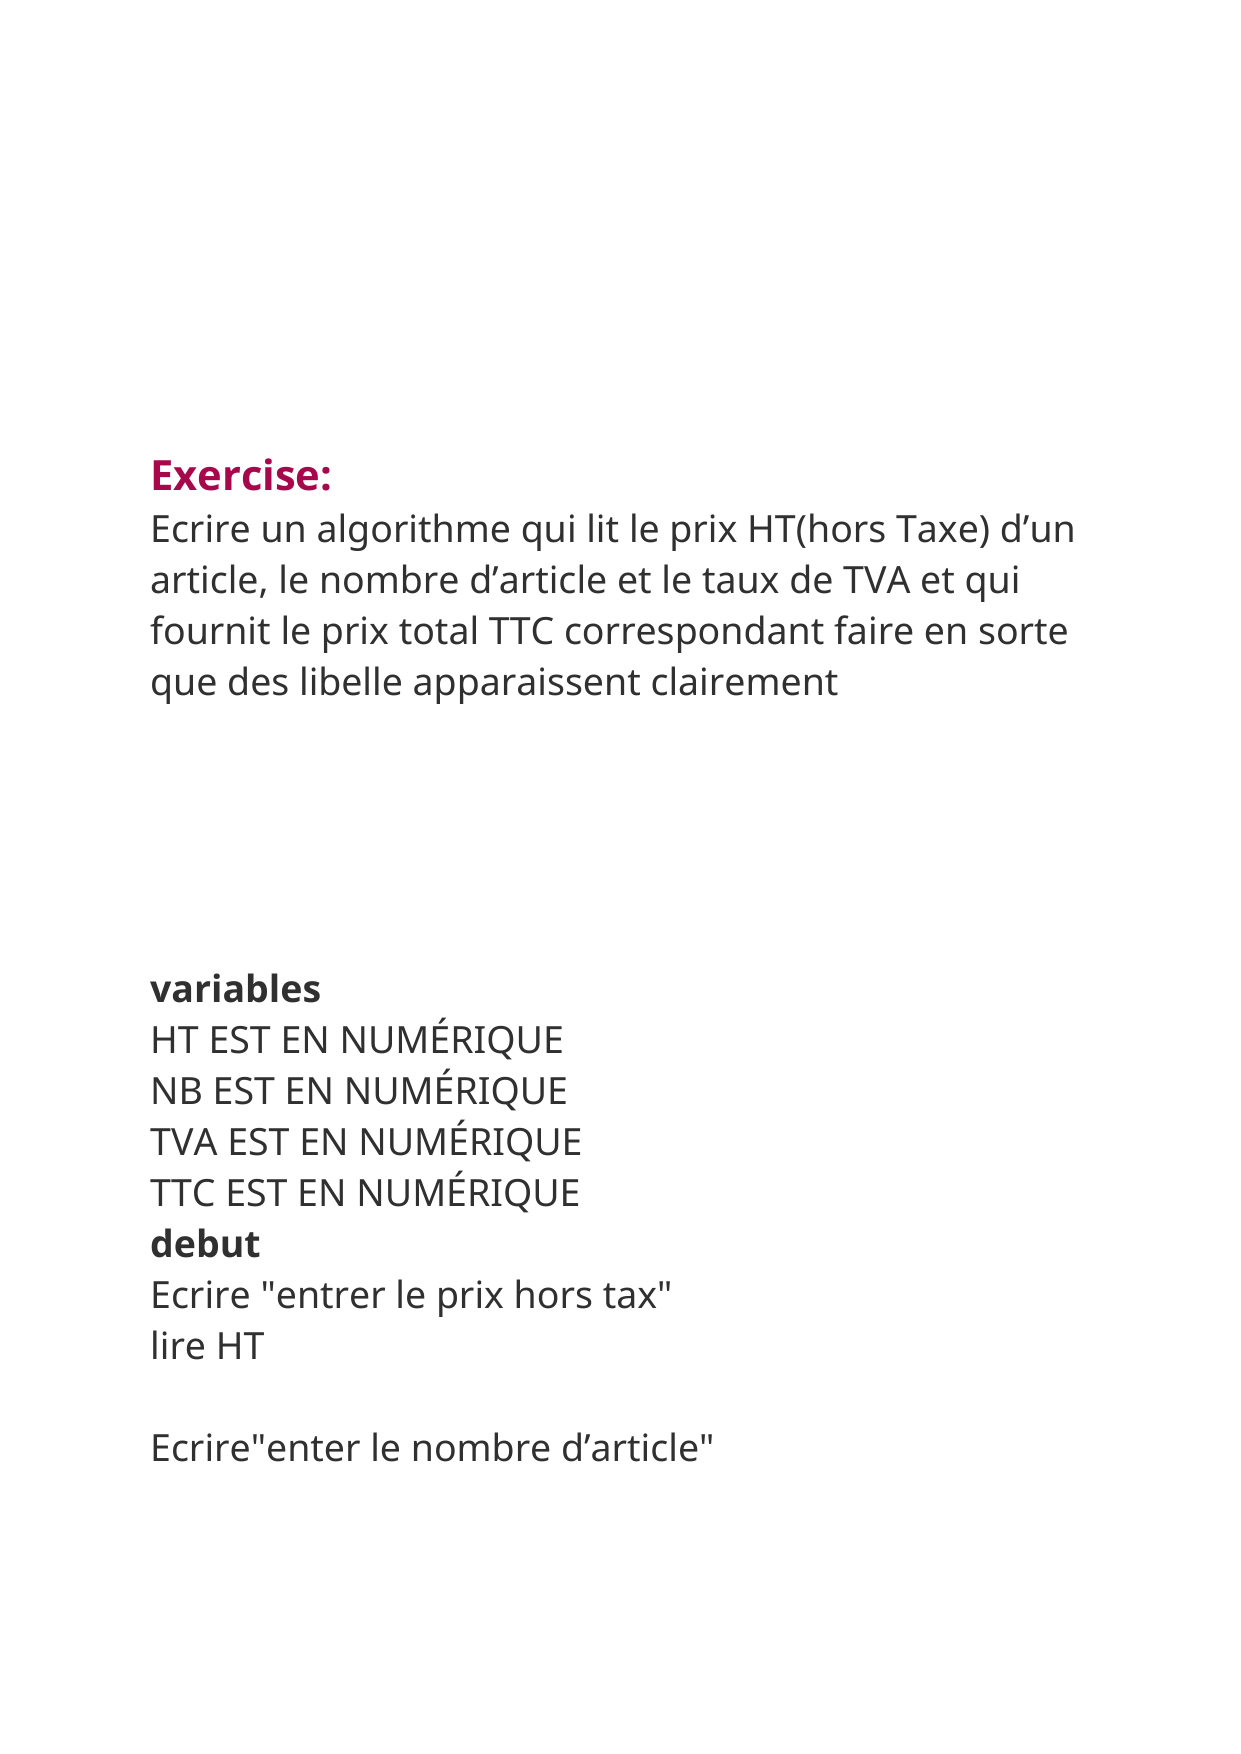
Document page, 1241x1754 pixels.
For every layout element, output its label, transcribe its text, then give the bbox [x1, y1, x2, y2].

text Exercise: [150, 446, 1090, 503]
text TTC EST EN NUMÉRIQUE [150, 1166, 1090, 1217]
text debut [150, 1217, 1090, 1268]
text HT EST EN NUMÉRIQUE [150, 1013, 1090, 1064]
text lire HT [150, 1319, 1090, 1370]
text Ecrire"enter le nombre d’article" [150, 1421, 1090, 1472]
text Ecrire un algorithme qui lit le prix HT(hors Taxe) d’un article, le nombre d’article et le taux de TVA et qui fournit le prix total TTC correspondant faire en sorte que des libelle apparaissent clairement [150, 503, 1090, 707]
text TVA EST EN NUMÉRIQUE [150, 1115, 1090, 1166]
text Ecrire "entrer le prix hors tax" [150, 1268, 1090, 1319]
text NB EST EN NUMÉRIQUE [150, 1064, 1090, 1115]
text variables [150, 962, 1090, 1013]
